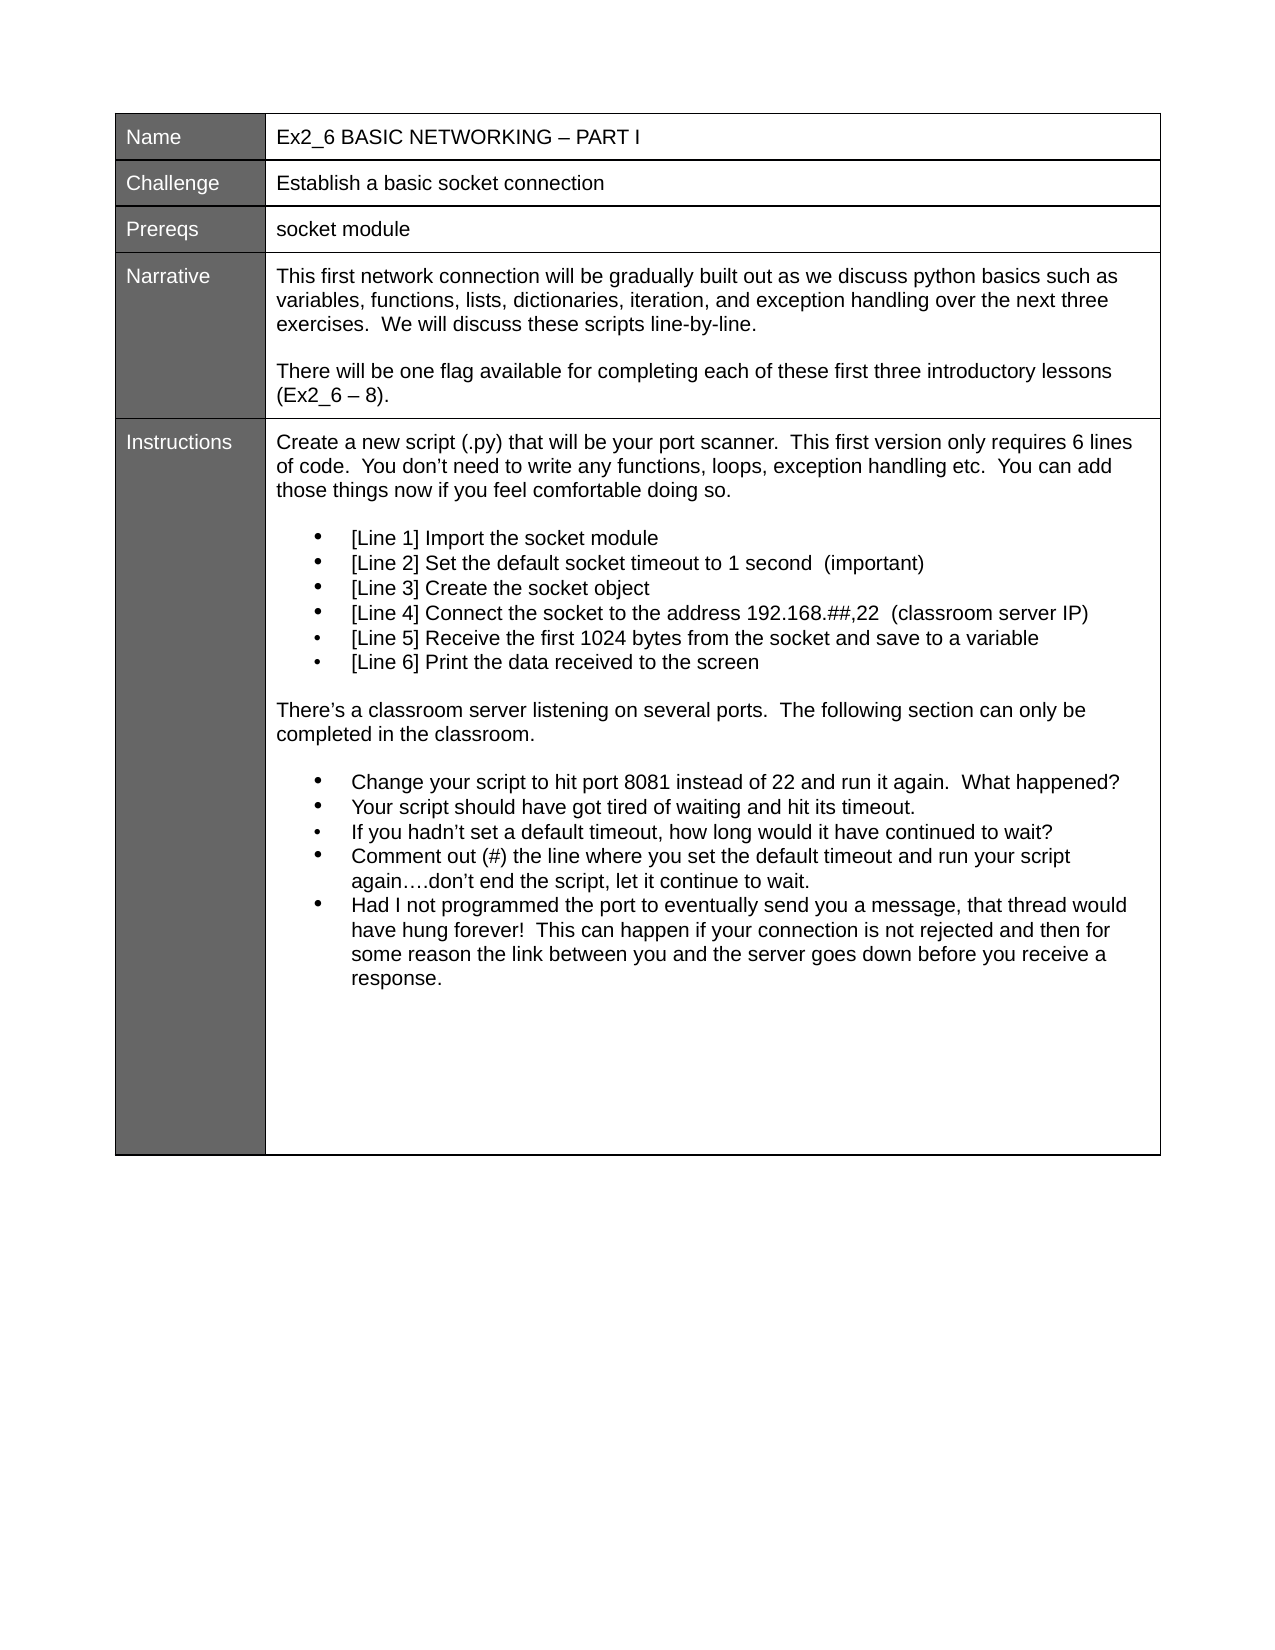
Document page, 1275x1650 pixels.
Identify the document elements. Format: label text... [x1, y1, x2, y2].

table_header Ex2_6 BASIC NETWORKING – PART I [266, 114, 1160, 159]
table_cell socket module [266, 207, 1160, 252]
table_cell Narrative [116, 253, 265, 418]
table_header Name [116, 114, 265, 159]
table_cell Instructions [116, 419, 265, 1154]
table_cell Establish a basic socket connection [266, 161, 1160, 205]
table_cell This first network connection will be gradually built out as we discuss python basics such as variables, functions, lists, dictionaries, iteration, and exception handling over the next three exercises. We will discuss these scripts line-by-line. There will be one flag available for completing each of these first three introductory lessons (Ex2_6 – 8). [266, 253, 1160, 418]
table_cell Challenge [116, 161, 265, 205]
table_cell Create a new script (.py) that will be your port scanner. This first version only requires 6 lines of code. You don’t need to write any functions, loops, exception handling etc. You can add those things now if you feel comfortable doing so. [Line 1] Import the socket module [Line 2] Set the default socket timeout to 1 second (important) [Line 3] Create the socket object [Line 4] Connect the socket to the address 192.168.##,22 (classroom server IP) [Line 5] Receive the first 1024 bytes from the socket and save to a variable [Line 6] Print the data received to the screen There’s a classroom server listening on several ports. The following section can only be completed in the classroom. Change your script to hit port 8081 instead of 22 and run it again. What happened? Your script should have got tired of waiting and hit its timeout. If you hadn’t set a default timeout, how long would it have continued to wait? Comment out (#) the line where you set the default timeout and run your script again….don’t end the script, let it continue to wait. Had I not programmed the port to eventually send you a message, that thread would have hung forever! This can happen if your connection is not rejected and then for some reason the link between you and the server goes down before you receive a response. [266, 419, 1160, 1154]
table_cell Prereqs [116, 207, 265, 252]
